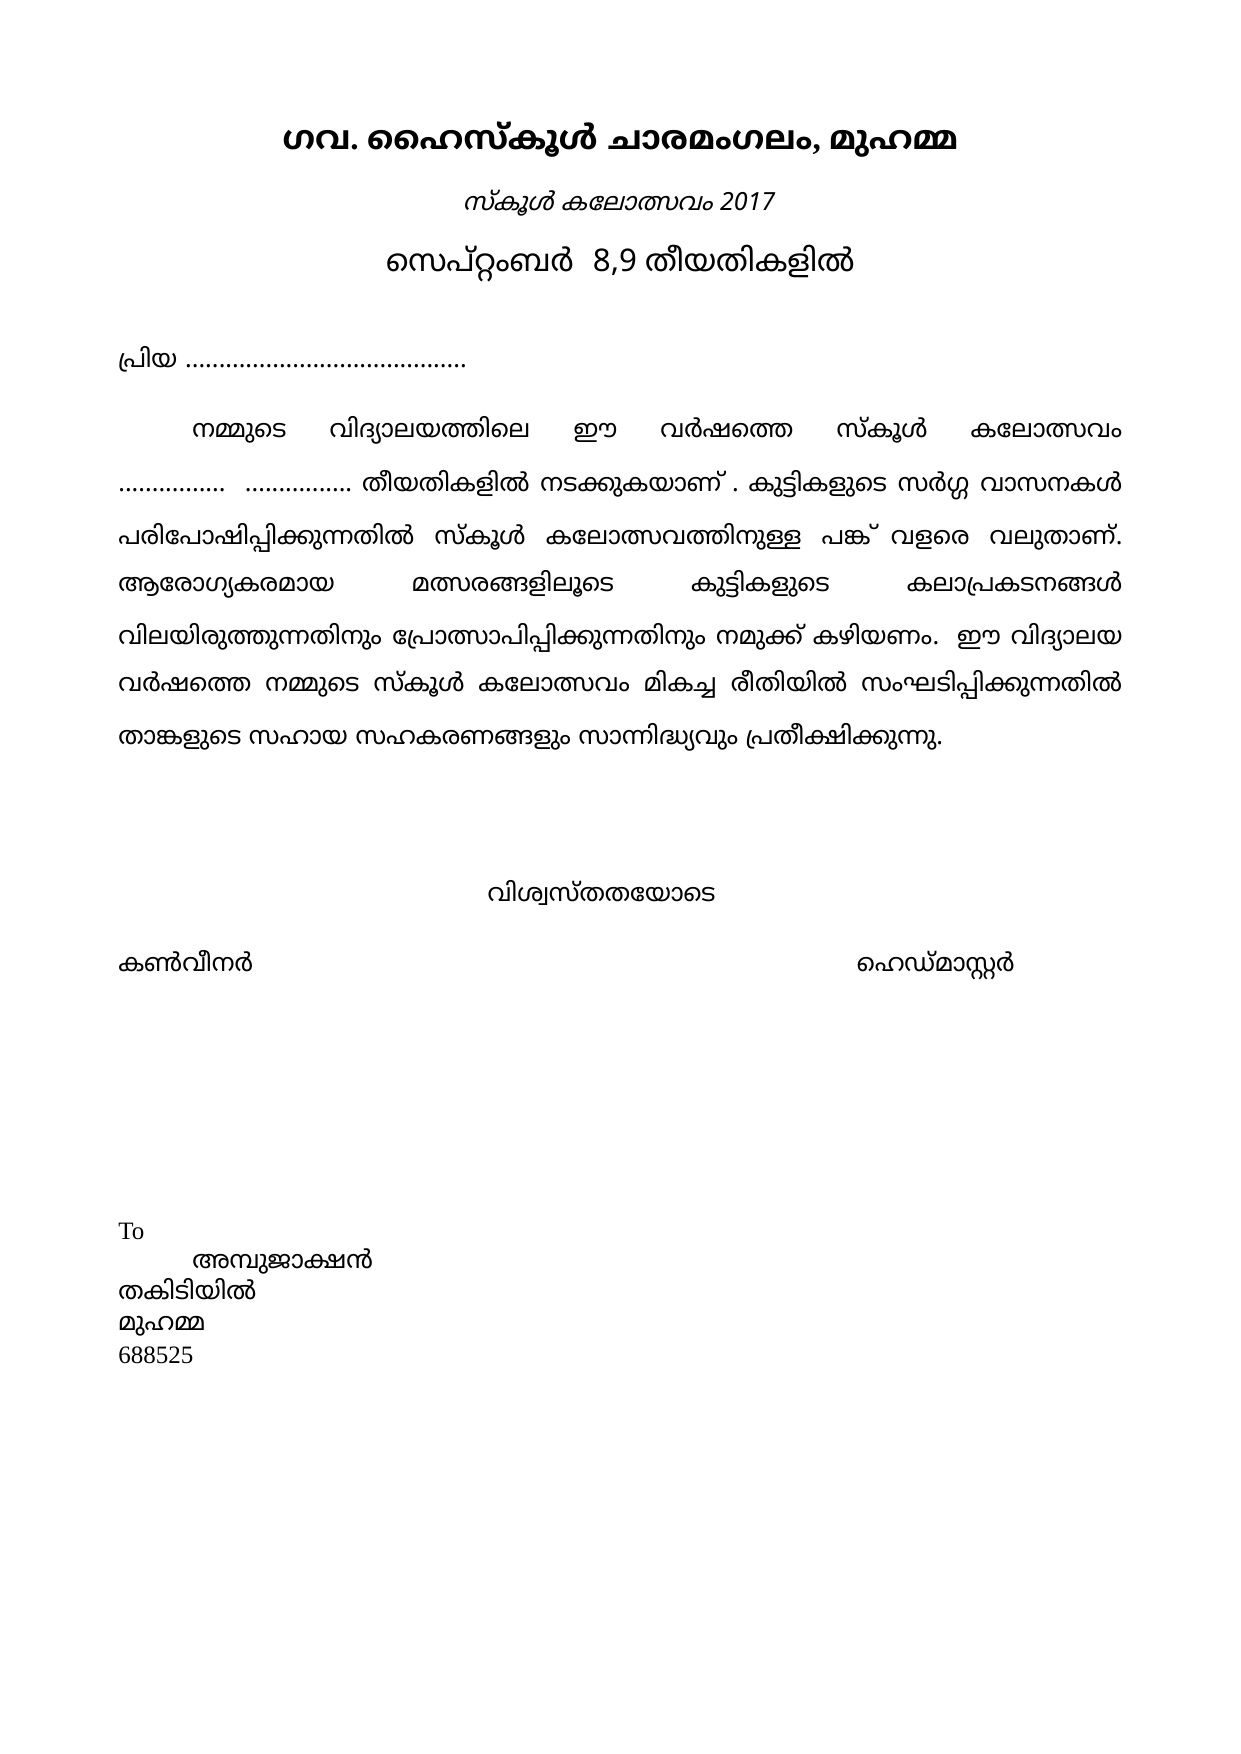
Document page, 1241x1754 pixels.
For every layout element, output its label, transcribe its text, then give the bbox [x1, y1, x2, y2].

text സ്കൂള്‍ കലോത്സവം 2017 [118, 184, 1122, 220]
text പ്രിയ .......................................... [118, 341, 1122, 377]
text തകിടിയില്‍ [118, 1278, 1122, 1309]
text To [118, 1216, 1122, 1245]
text ‌‌ [118, 806, 1122, 840]
text കണ്‍വീനര്‍ ഹെഡ്‌മാസ്റ്റര്‍ [118, 945, 1122, 981]
text നമ്മുടെ വിദ്യാലയത്തിലെ ഈ വര്‍ഷത്തെ സ്കൂള്‍ കലോത്സവം ................ ................ തീയതികളില്‍ നടക്കുകയാണ് . കുട്ടികളുടെ സര്‍ഗ്ഗ വാസനകള്‍ പരിപോഷിപ്പിക്കുന്നതില്‍ സ്കൂള്‍ കലോത്സവത്തിനുള്ള പങ്ക് വളരെ വലുതാണ്. ആരോഗ്യകരമായ മത്സരങ്ങളിലൂടെ കുട്ടികളുടെ കലാപ്രകടനങ്ങള്‍ വിലയിരുത്തുന്നതിനും പ്രോത്സാപിപ്പിക്കുന്നതിനും നമുക്ക് കഴിയണം. ഈ വിദ്യാലയ വര്‍ഷത്തെ നമ്മുടെ സ്കൂള്‍ കലോത്സവം മികച്ച രീതിയില്‍ സംഘടിപ്പിക്കുന്നതില്‍ താങ്കളുടെ സഹായ സഹകരണങ്ങളും സാന്നിദ്ധ്യവും പ്രതീക്ഷിക്കുന്നു. [118, 411, 1122, 754]
text അമ്പുജാക്ഷന്‍ [118, 1245, 1122, 1278]
text ഗവ. ഹൈസ്കൂള്‍ ചാരമംഗലം, മുഹമ്മ [118, 118, 1122, 162]
text സെപ്റ്റംബര്‍ 8,9 തീയതികളില്‍ [118, 238, 1122, 284]
text 688525 [118, 1340, 1122, 1369]
text മുഹമ്മ [118, 1309, 1122, 1340]
text വിശ്വസ്തതയോടെ [118, 874, 1122, 911]
